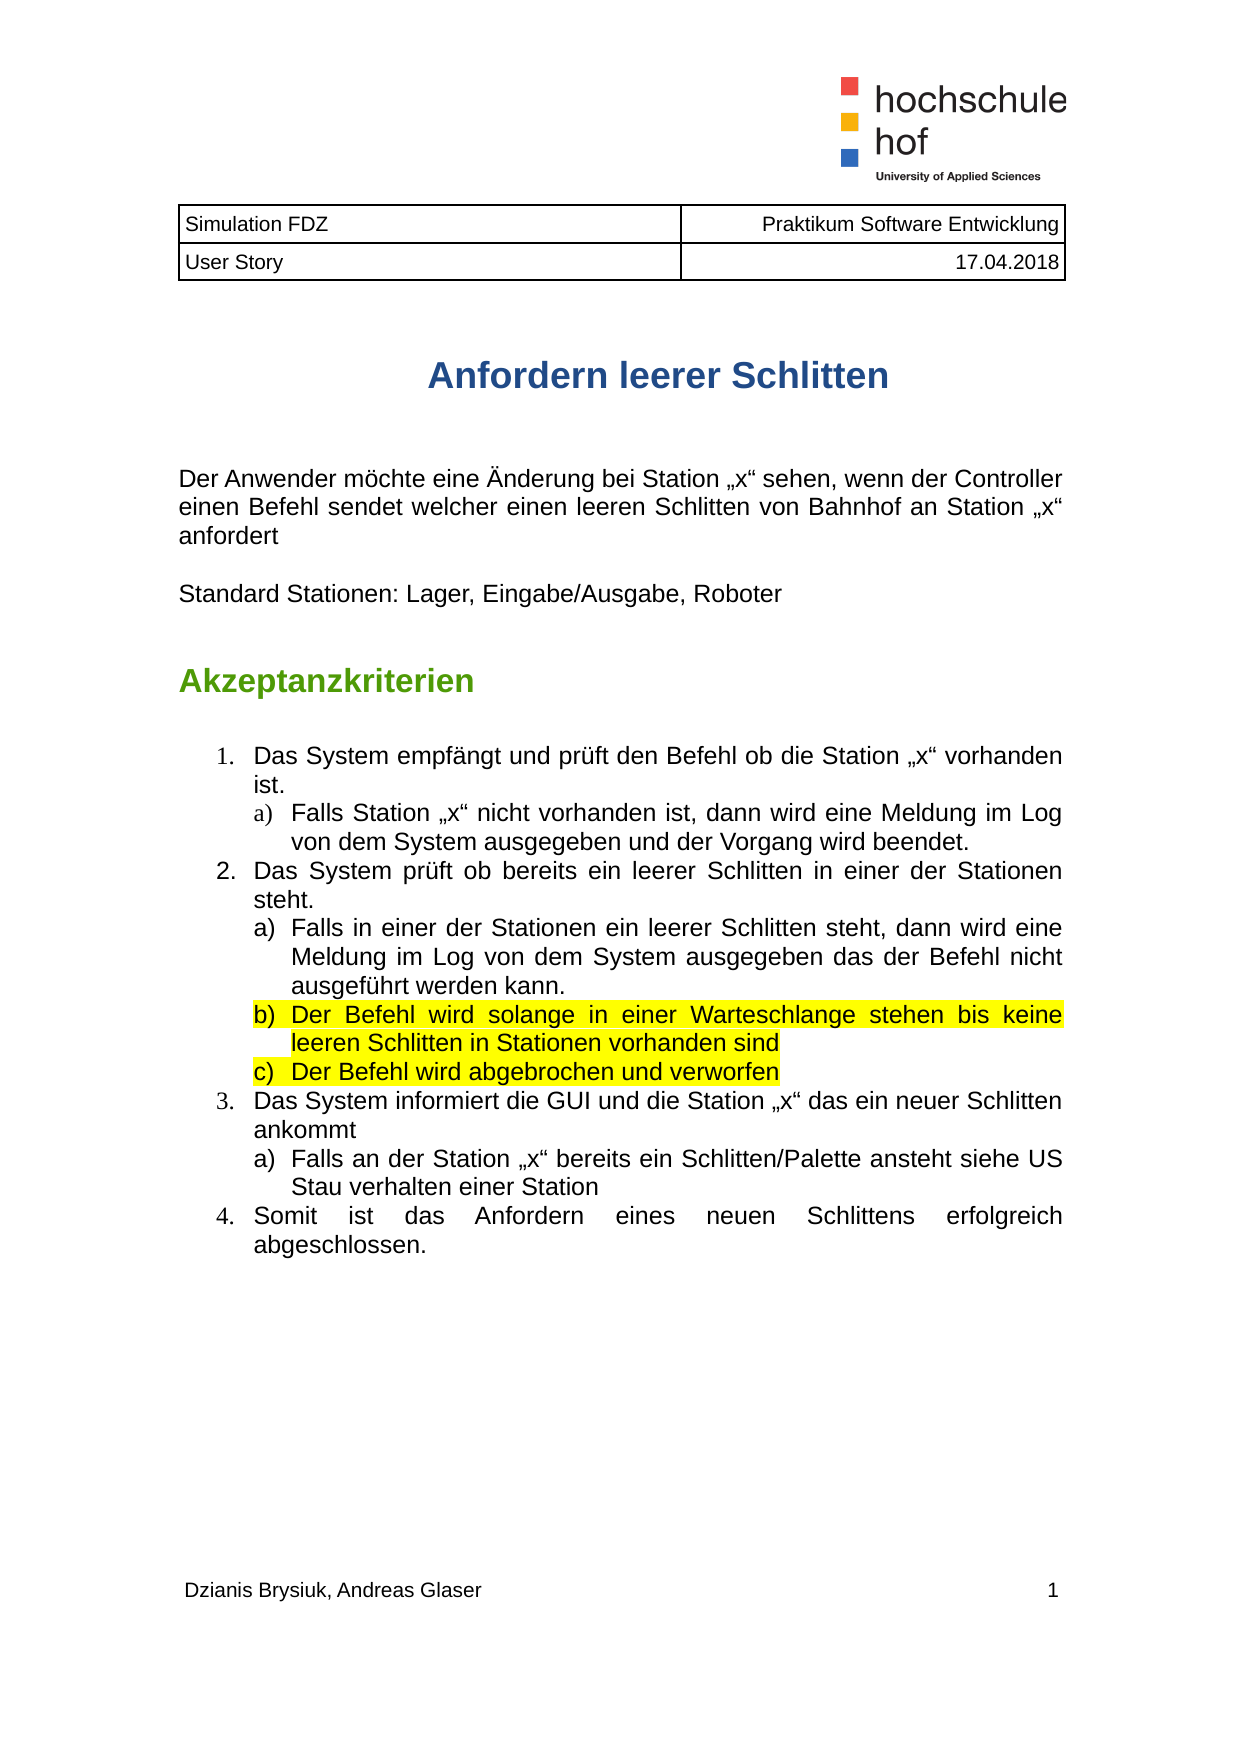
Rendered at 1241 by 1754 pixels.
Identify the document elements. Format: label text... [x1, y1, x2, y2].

text Anfordern leerer Schlitten [178, 353, 1064, 396]
list Das System empfängt und prüft den Befehl ob die Station „x“ vorhanden ist. [216, 741, 1064, 798]
list Das System prüft ob bereits ein leerer Schlitten in einer der Stationen steht. [216, 856, 1064, 913]
list Der Befehl wird abgebrochen und verworfen [253, 1057, 1064, 1086]
list Falls Station „x“ nicht vorhanden ist, dann wird eine Meldung im Log von dem System ausgegeben und der Vorgang wird beendet. [253, 798, 1064, 856]
picture [841, 77, 1067, 182]
text Der Anwender möchte eine Änderung bei Station „x“ sehen, wenn der Controller einen Befehl sendet welcher einen leeren Schlitten von Bahnhof an Station „x“ anfordert [178, 463, 1064, 550]
list Der Befehl wird solange in einer Warteschlange stehen bis keine leeren Schlitten in Stationen vorhanden sind [253, 1000, 1064, 1057]
text Standard Stationen: Lager, Eingabe/Ausgabe, Roboter [178, 578, 1064, 607]
list Somit ist das Anfordern eines neuen Schlittens erfolgreich abgeschlossen. [216, 1201, 1064, 1259]
subtitle Akzeptanzkriterien [178, 661, 1064, 699]
list Das System informiert die GUI und die Station „x“ das ein neuer Schlitten ankommt [216, 1086, 1064, 1143]
list Falls an der Station „x“ bereits ein Schlitten/Palette ansteht siehe US Stau verhalten einer Station [253, 1143, 1064, 1201]
list Falls in einer der Stationen ein leerer Schlitten steht, dann wird eine Meldung im Log von dem System ausgegeben das der Befehl nicht ausgeführt werden kann. [253, 913, 1064, 1000]
